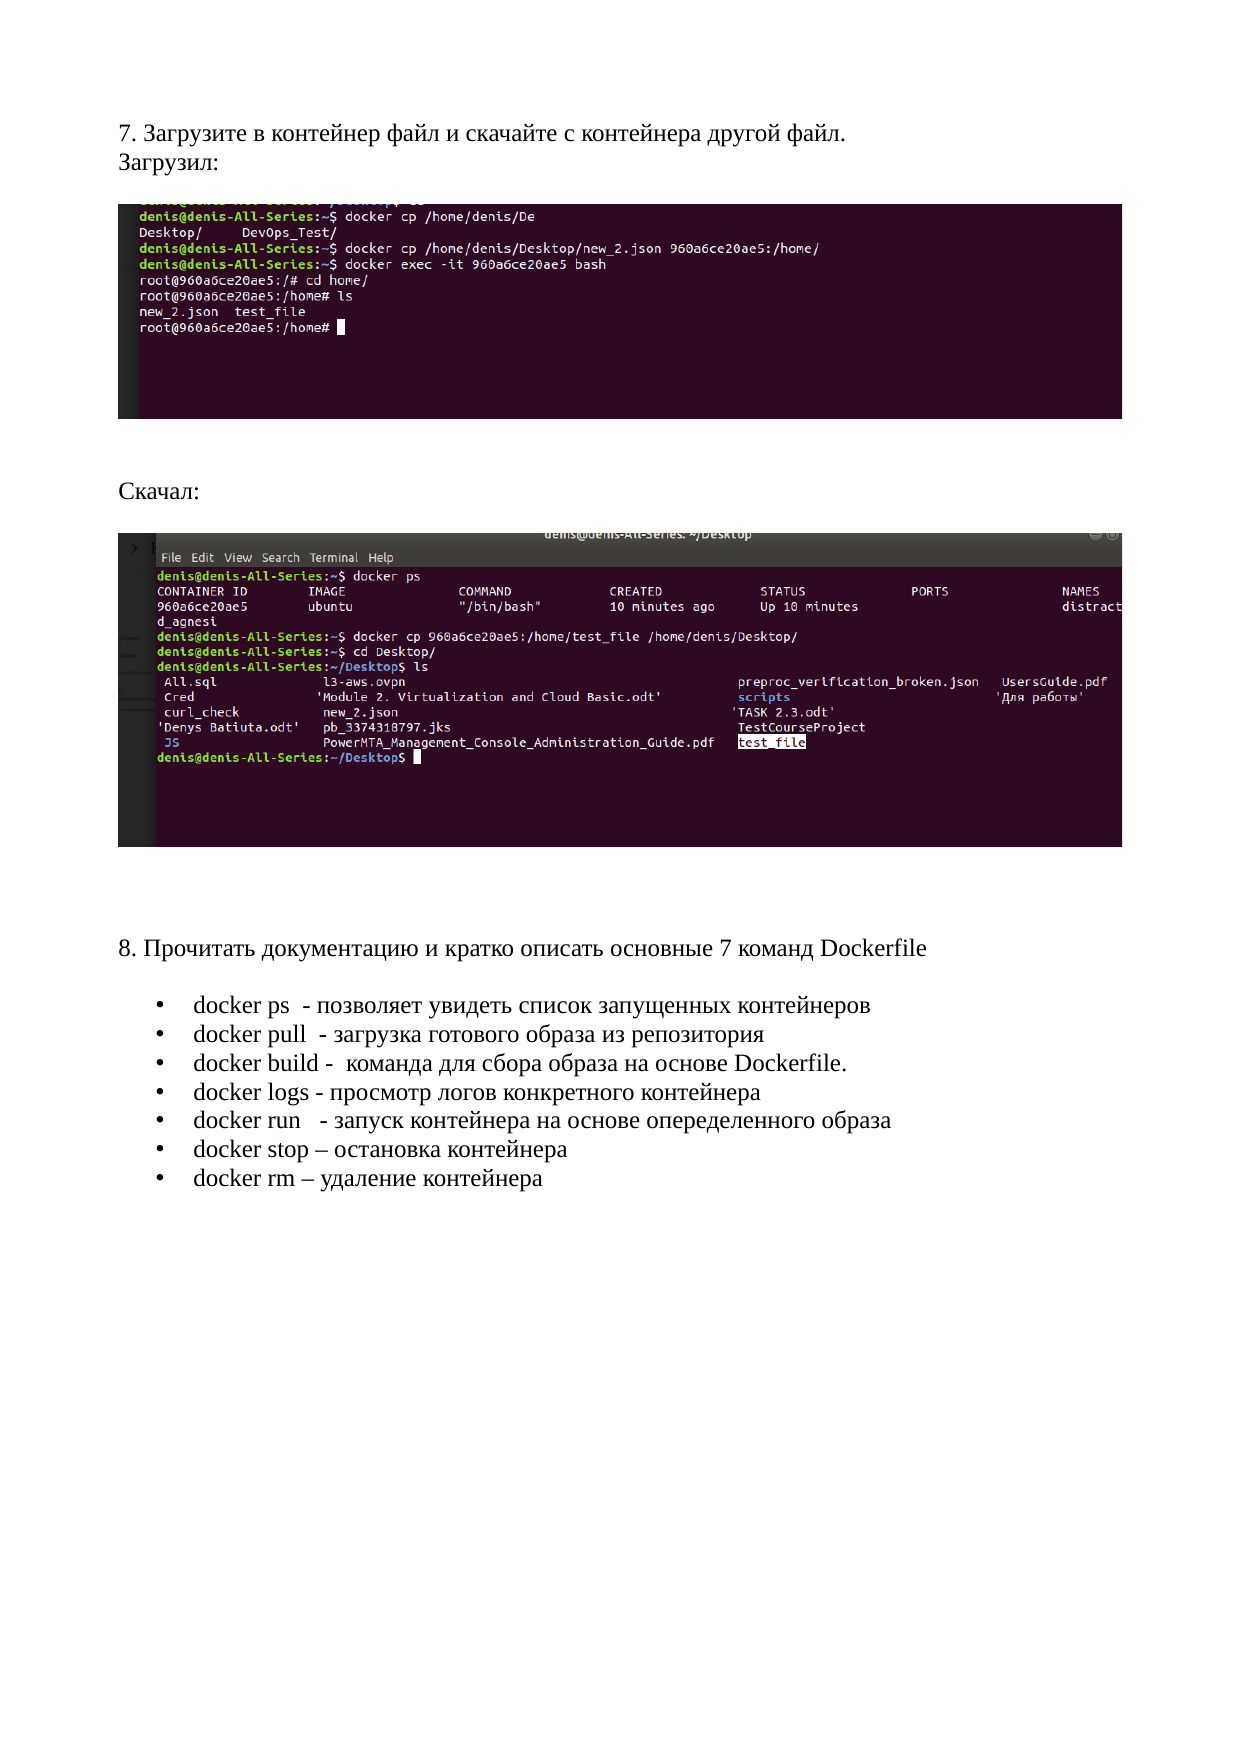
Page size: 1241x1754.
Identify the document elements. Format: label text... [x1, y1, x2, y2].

list docker build - команда для сбора образа на основе Dockerfile. [156, 1048, 1122, 1077]
text 7. Загрузите в контейнер файл и скачайте с контейнера другой файл. [118, 118, 1122, 147]
list docker pull - загрузка готового образа из репозитория [156, 1019, 1122, 1048]
text Скачал: [118, 476, 1122, 505]
list docker stop – остановка контейнера [156, 1134, 1122, 1163]
list docker ps - позволяет увидеть список запущенных контейнеров [156, 991, 1122, 1019]
list docker run - запуск контейнера на основе опеределенного образа [156, 1106, 1122, 1134]
text Загрузил: [118, 147, 1122, 176]
picture [118, 533, 1123, 847]
list docker logs - просмотр логов конкретного контейнера [156, 1077, 1122, 1106]
list docker rm – удаление контейнера [156, 1163, 1122, 1192]
text 8. Прочитать документацию и кратко описать основные 7 команд Dockerfile [118, 933, 1122, 962]
picture [118, 204, 1123, 419]
